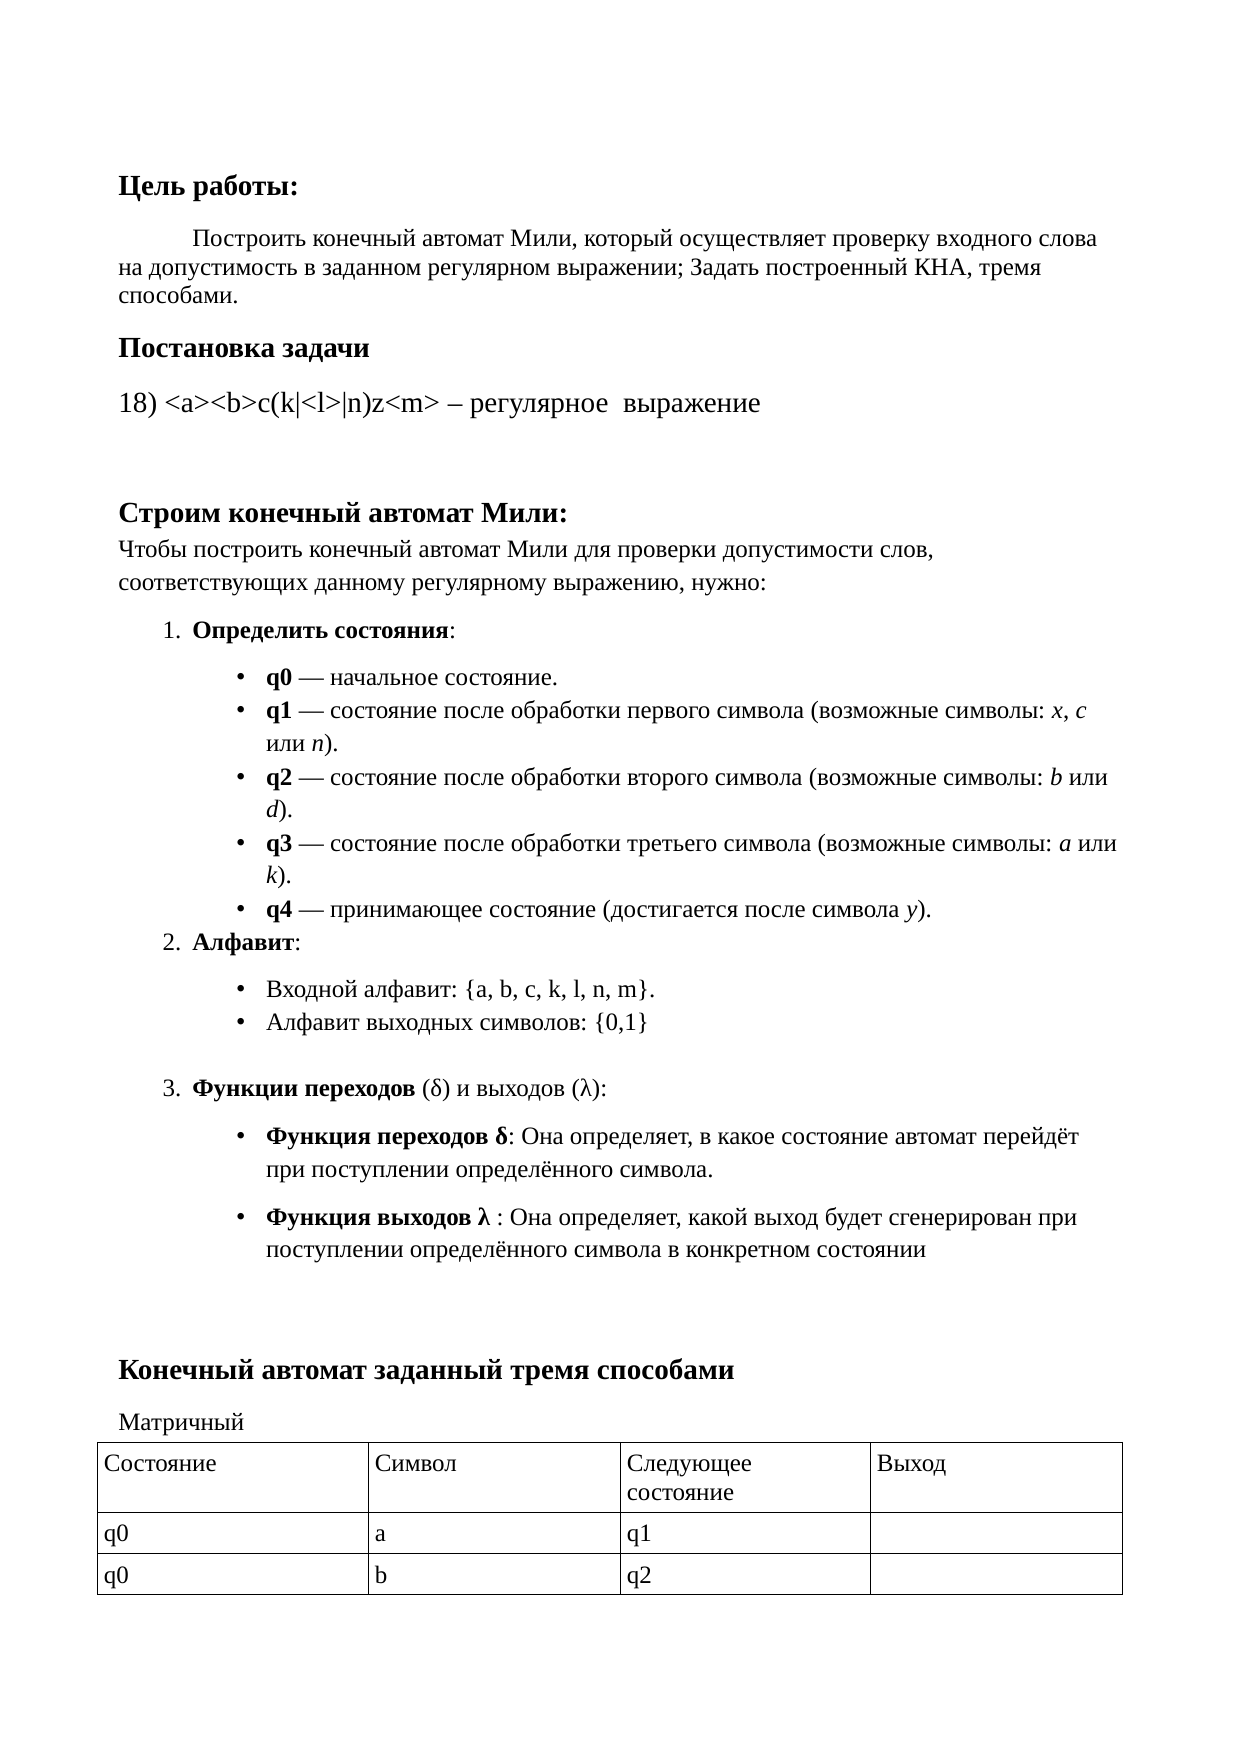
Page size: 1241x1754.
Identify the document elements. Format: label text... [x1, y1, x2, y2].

list q0​ — начальное состояние. [236, 662, 1122, 691]
subtitle Строим конечный автомат Мили: [118, 495, 1122, 528]
list q4 — принимающее состояние (достигается после символа y). [236, 894, 1122, 922]
table_header Следующее состояние [621, 1443, 870, 1512]
table_cell q0 [98, 1554, 368, 1594]
list Функция выходов λ : Она определяет, какой выход будет сгенерирован при поступлении определённого символа в конкретном состоянии [236, 1202, 1122, 1263]
text 18) <a><b>c(k|<l>|n)z<m> – регулярное выражение [118, 385, 1122, 419]
text Конечный автомат заданный тремя способами [118, 1352, 1122, 1386]
list Алфавит выходных символов: {0,1} [236, 1007, 1122, 1036]
table_header Выход [871, 1443, 1122, 1512]
text Постановка задачи [118, 330, 1122, 364]
table_cell a [369, 1513, 620, 1553]
list q3 — состояние после обработки третьего символа (возможные символы: a или k). [236, 828, 1122, 889]
list Определить состояния: [162, 615, 1122, 644]
text Чтобы построить конечный автомат Мили для проверки допустимости слов, соответствующих данному регулярному выражению, нужно: [118, 534, 1122, 596]
text Построить конечный автомат Мили, который осуществляет проверку входного слова на допустимость в заданном регулярном выражении; Задать построенный КНА, тремя способами. [118, 223, 1122, 309]
table_cell b [369, 1554, 620, 1594]
table_cell q0 [98, 1513, 368, 1553]
list Функции переходов (δ) и выходов (λ): [162, 1073, 1122, 1102]
table_header Символ [369, 1443, 620, 1512]
text Матричный [118, 1407, 1122, 1436]
table_cell [871, 1554, 1122, 1594]
text Цель работы: [118, 168, 1122, 202]
table_cell [871, 1513, 1122, 1553]
table_cell q1 [621, 1513, 870, 1553]
table_header Состояние [98, 1443, 368, 1512]
list Алфавит: [162, 927, 1122, 955]
list Функция переходов δ: Она определяет, в какое состояние автомат перейдёт при поступлении определённого символа. [236, 1121, 1122, 1183]
list Входной алфавит: {a, b, c, k, l, n, m}. [236, 974, 1122, 1003]
table_cell q2 [621, 1554, 870, 1594]
list q2 — состояние после обработки второго символа (возможные символы: b или d). [236, 762, 1122, 823]
list q1 — состояние после обработки первого символа (возможные символы: x, c или n). [236, 696, 1122, 757]
